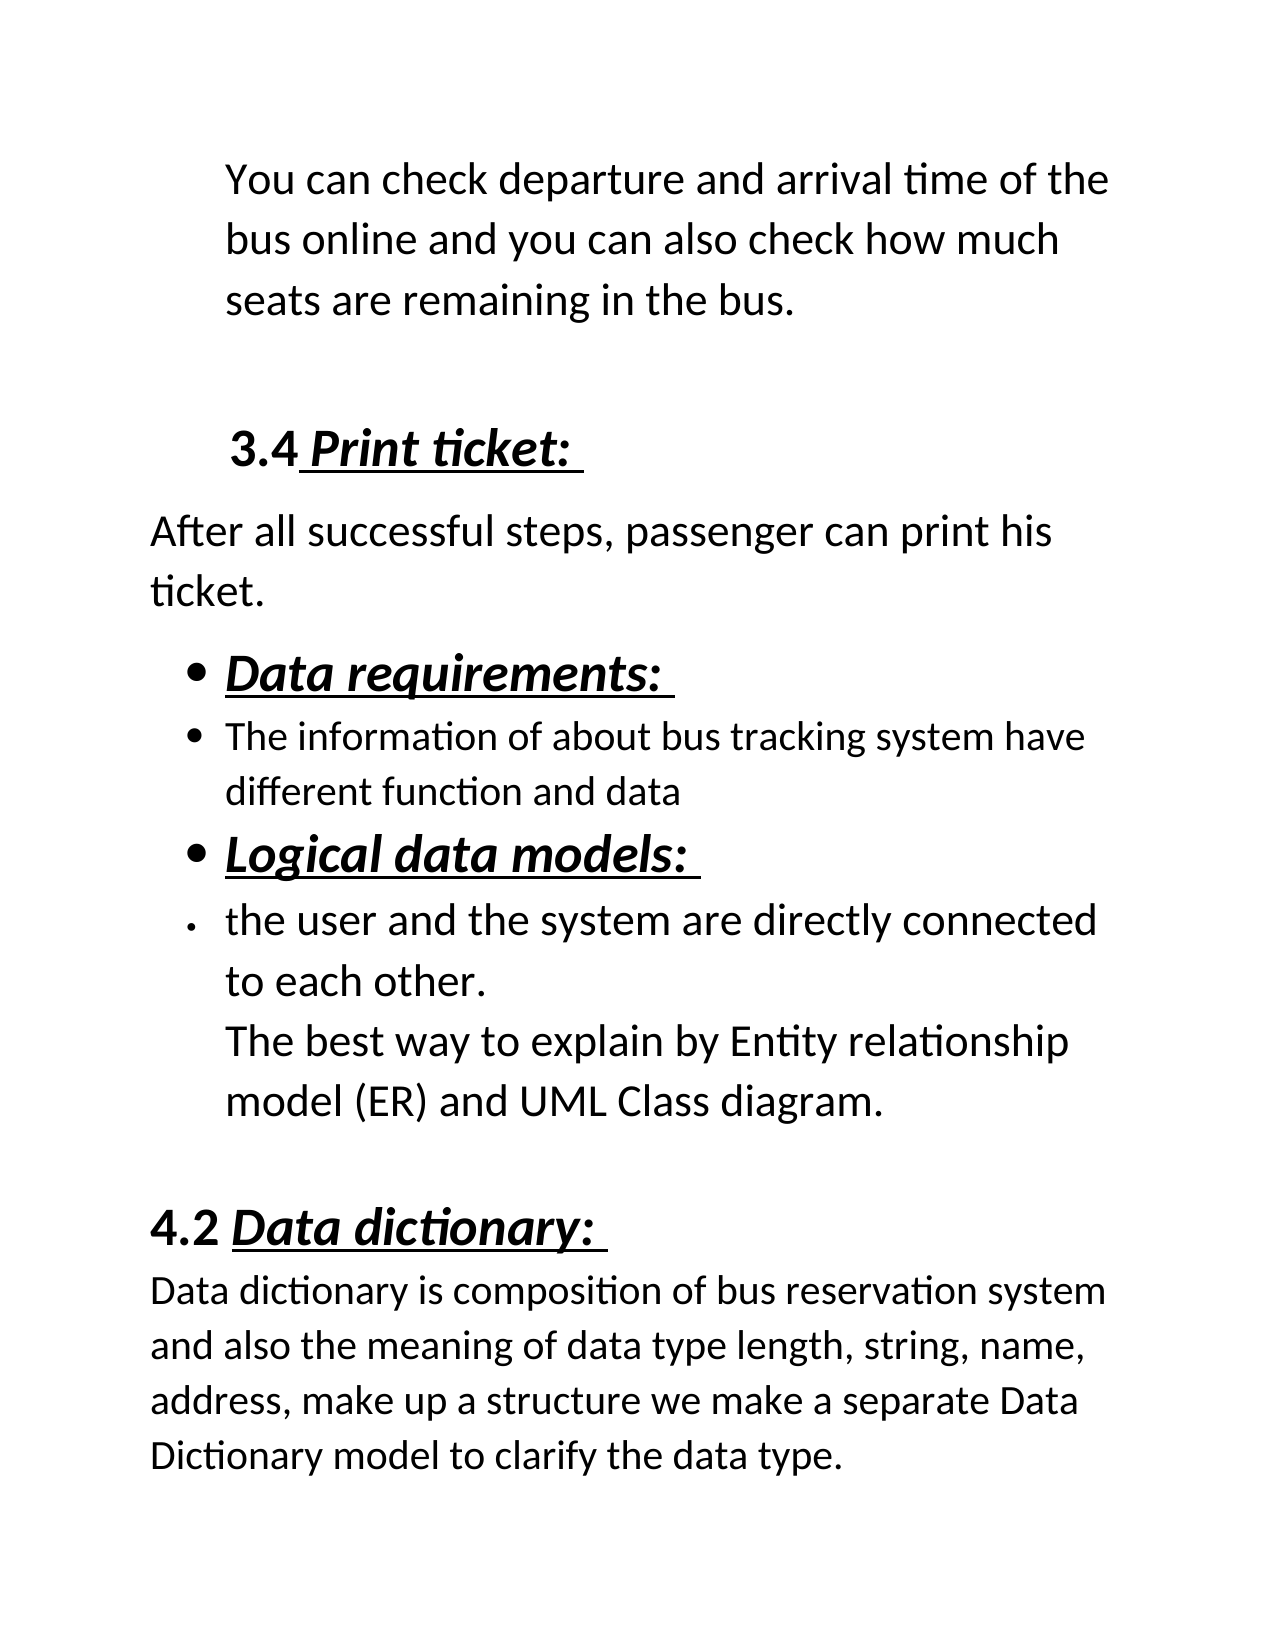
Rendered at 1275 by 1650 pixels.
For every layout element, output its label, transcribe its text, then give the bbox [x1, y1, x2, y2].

text 3.4 Print ticket: [150, 413, 1125, 479]
list Data dictionary is composition of bus reservation system and also the meaning of data type length, string, name, address, make up a structure we make a separate Data Dictionary model to clarify the data type. [150, 1264, 1125, 1480]
list Data requirements: [187, 639, 1125, 705]
list The information of about bus tracking system have different function and data [187, 710, 1125, 816]
list the user and the system are directly connected to each other. [187, 891, 1125, 1007]
list You can check departure and arrival time of the bus online and you can also check how much seats are remaining in the bus. [225, 150, 1125, 327]
list 4.2 Data dictionary: [150, 1193, 1125, 1259]
list The best way to explain by Entity relationship model (ER) and UML Class diagram. [225, 1012, 1125, 1128]
text After all successful steps, passenger can print his ticket. [150, 501, 1125, 618]
list Logical data models: [187, 820, 1125, 886]
